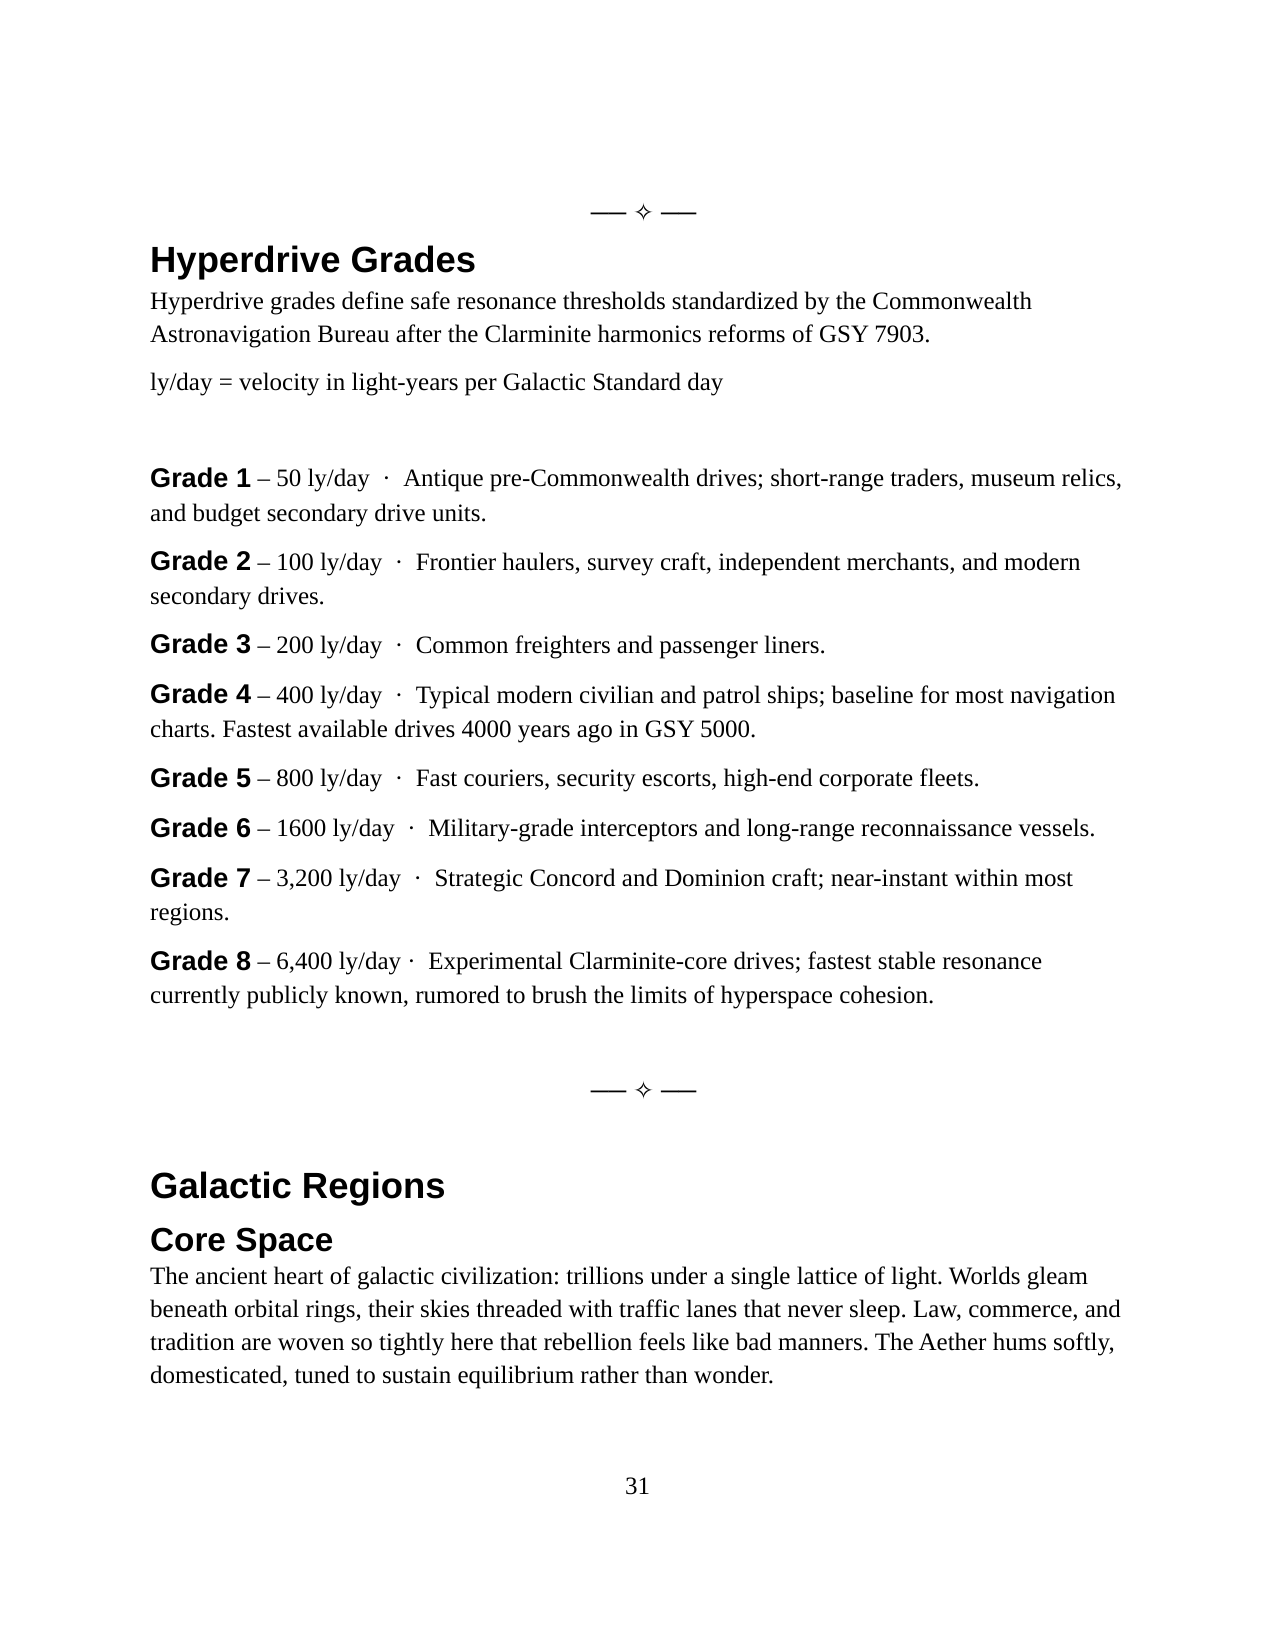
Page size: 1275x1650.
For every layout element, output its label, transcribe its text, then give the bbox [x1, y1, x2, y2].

text – 100 ly/day · Frontier haulers, survey craft, independent merchants, and modern secondary drives. [150, 545, 1125, 609]
text – 3,200 ly/day · Strategic Concord and Dominion craft; near-instant within most regions. [150, 862, 1125, 926]
subtitle Hyperdrive Grades [150, 238, 1125, 280]
subtitle Grade 1 [150, 462, 251, 493]
text ── ✧ ── [162, 198, 1125, 226]
text Hyperdrive grades define safe resonance thresholds standardized by the Commonwealth Astronavigation Bureau after the Clarminite harmonics reforms of GSY 7903. [150, 286, 1125, 348]
subtitle Core Space [150, 1219, 1125, 1258]
text – 6,400 ly/day · Experimental Clarminite-core drives; fastest stable resonance currently publicly known, rumored to brush the limits of hyperspace cohesion. [150, 945, 1125, 1009]
subtitle Grade 7 [150, 862, 251, 893]
subtitle Grade 8 [150, 945, 251, 976]
text – 400 ly/day · Typical modern civilian and patrol ships; baseline for most navigation charts. Fastest available drives 4000 years ago in GSY 5000. [150, 678, 1125, 743]
subtitle Grade 4 [150, 678, 251, 710]
text – 200 ly/day · Common freighters and passenger liners. [251, 628, 1125, 660]
text – 1600 ly/day · Military-grade interceptors and long-range reconnaissance vessels. [251, 812, 1125, 843]
text The ancient heart of galactic civilization: trillions under a single lattice of light. Worlds gleam beneath orbital rings, their skies threaded with traffic lanes that never sleep. Law, commerce, and tradition are woven so tightly here that rebellion feels like bad manners. The Aether hums softly, domesticated, tuned to sustain equilibrium rather than wonder. [150, 1261, 1125, 1389]
text ly/day = velocity in light-years per Galactic Standard day [150, 367, 1125, 396]
subtitle Galactic Regions [150, 1164, 1125, 1206]
subtitle Grade 2 [150, 545, 251, 577]
text ── ✧ ── [162, 1076, 1125, 1104]
subtitle Grade 5 [150, 762, 251, 793]
text – 50 ly/day · Antique pre-Commonwealth drives; short-range traders, museum relics, and budget secondary drive units. [150, 462, 1125, 526]
subtitle Grade 3 [150, 628, 251, 660]
text – 800 ly/day · Fast couriers, security escorts, high-end corporate fleets. [251, 762, 1125, 793]
subtitle Grade 6 [150, 812, 251, 843]
